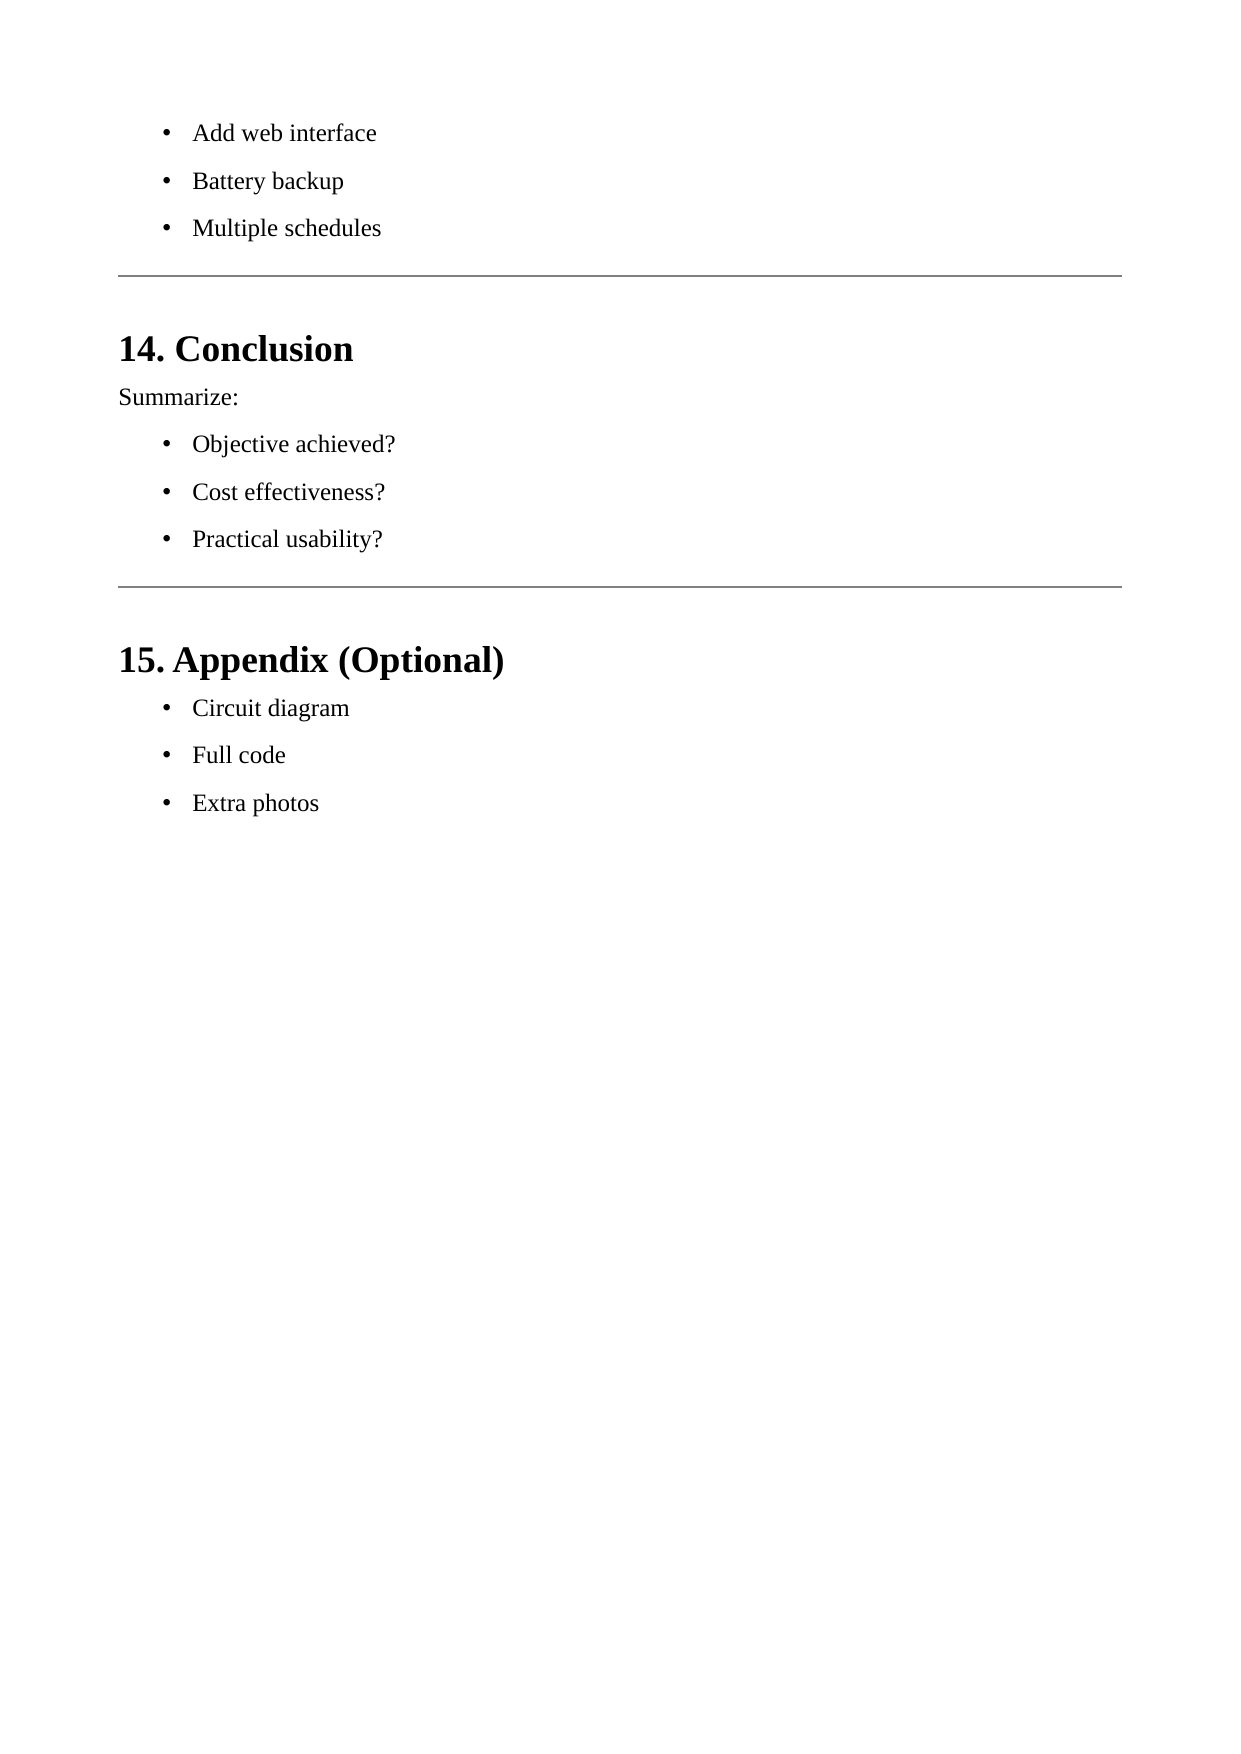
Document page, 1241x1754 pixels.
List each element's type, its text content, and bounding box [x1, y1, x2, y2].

list Add web interface [162, 118, 1122, 147]
text Summarize: [118, 382, 1122, 410]
list Practical usability? [162, 524, 1122, 553]
list Cost effectiveness? [162, 477, 1122, 506]
list Extra photos [162, 788, 1122, 817]
subtitle 14. Conclusion [118, 326, 1122, 369]
list Objective achieved? [162, 429, 1122, 458]
list Multiple schedules [162, 213, 1122, 242]
list Circuit diagram [162, 693, 1122, 722]
list Full code [162, 740, 1122, 769]
subtitle 15. Appendix (Optional) [118, 637, 1122, 680]
list Battery backup [162, 166, 1122, 194]
